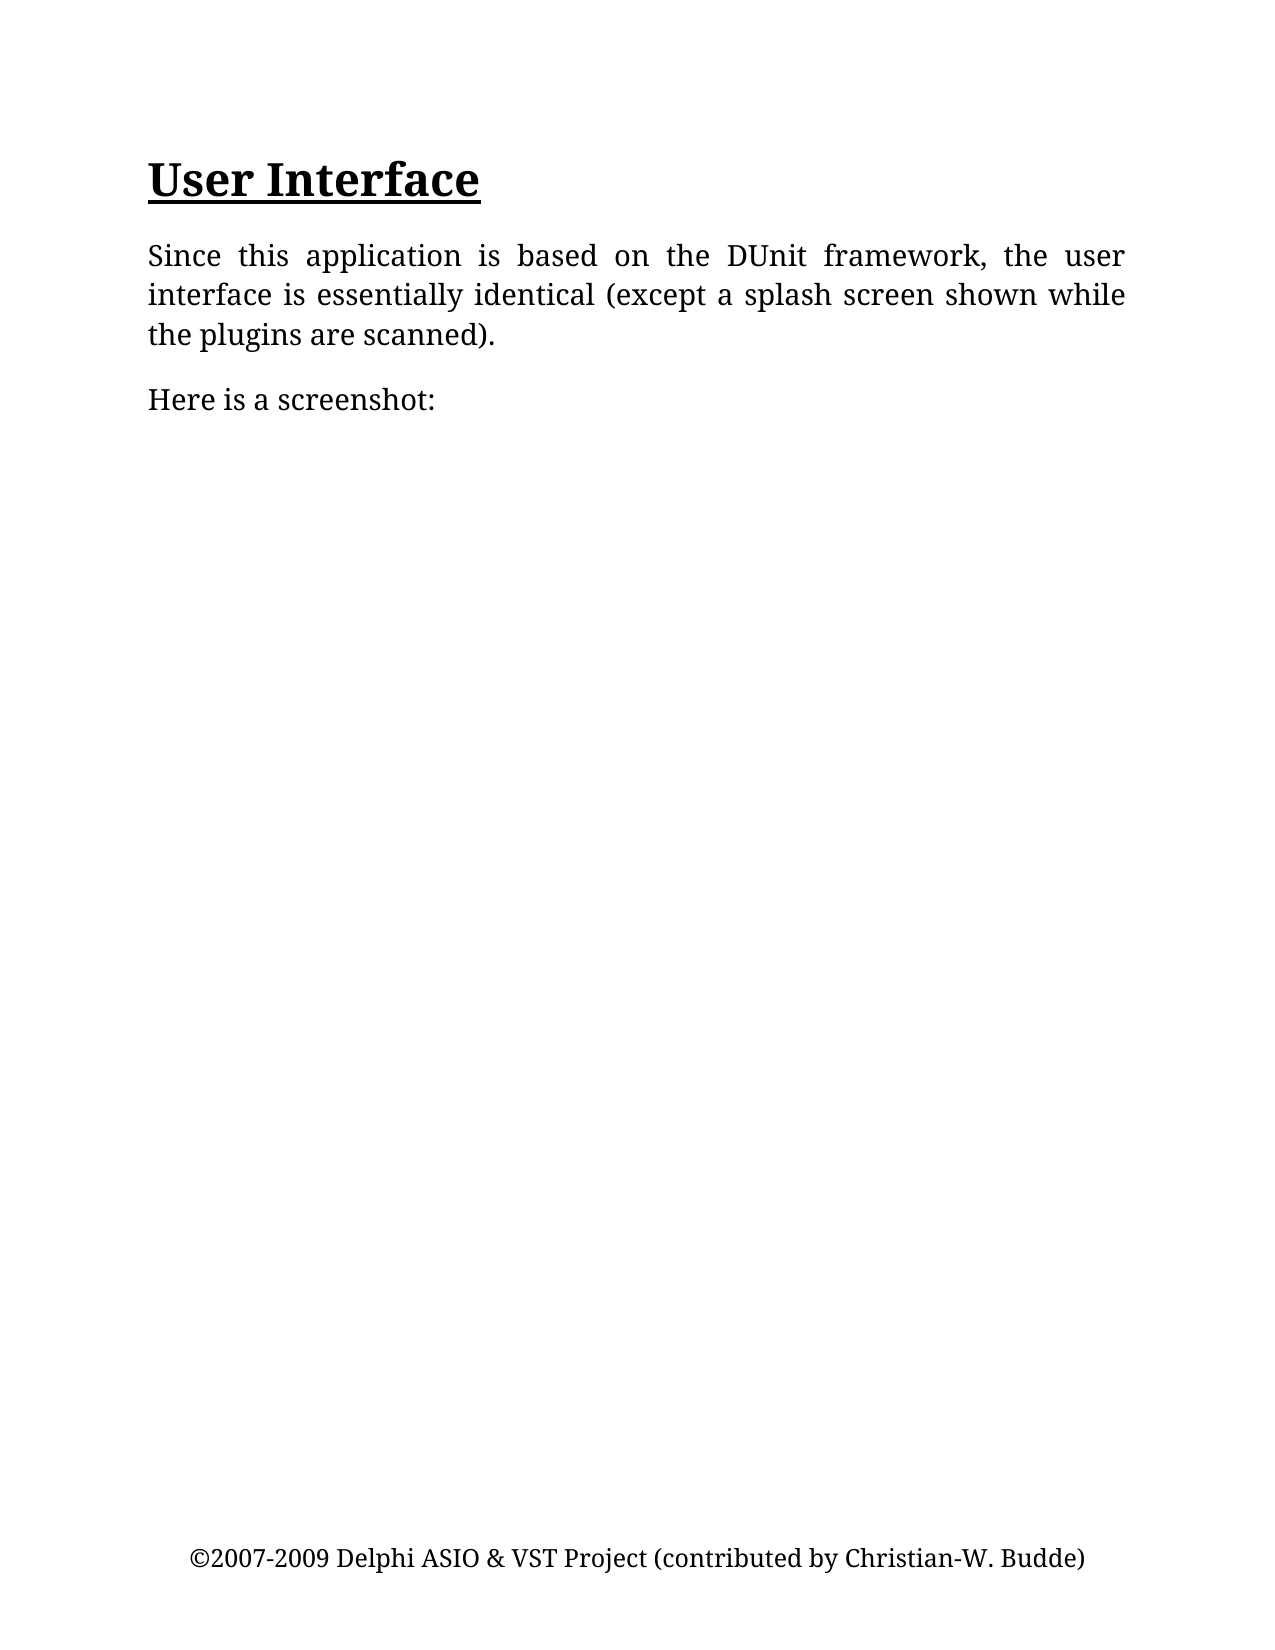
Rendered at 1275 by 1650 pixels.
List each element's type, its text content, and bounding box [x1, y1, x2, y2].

text Since this application is based on the DUnit framework, the user interface is essentially identical (except a splash screen shown while the plugins are scanned). [148, 235, 1127, 354]
text Here is a screenshot: [148, 379, 1127, 419]
subtitle User Interface [148, 148, 1127, 210]
